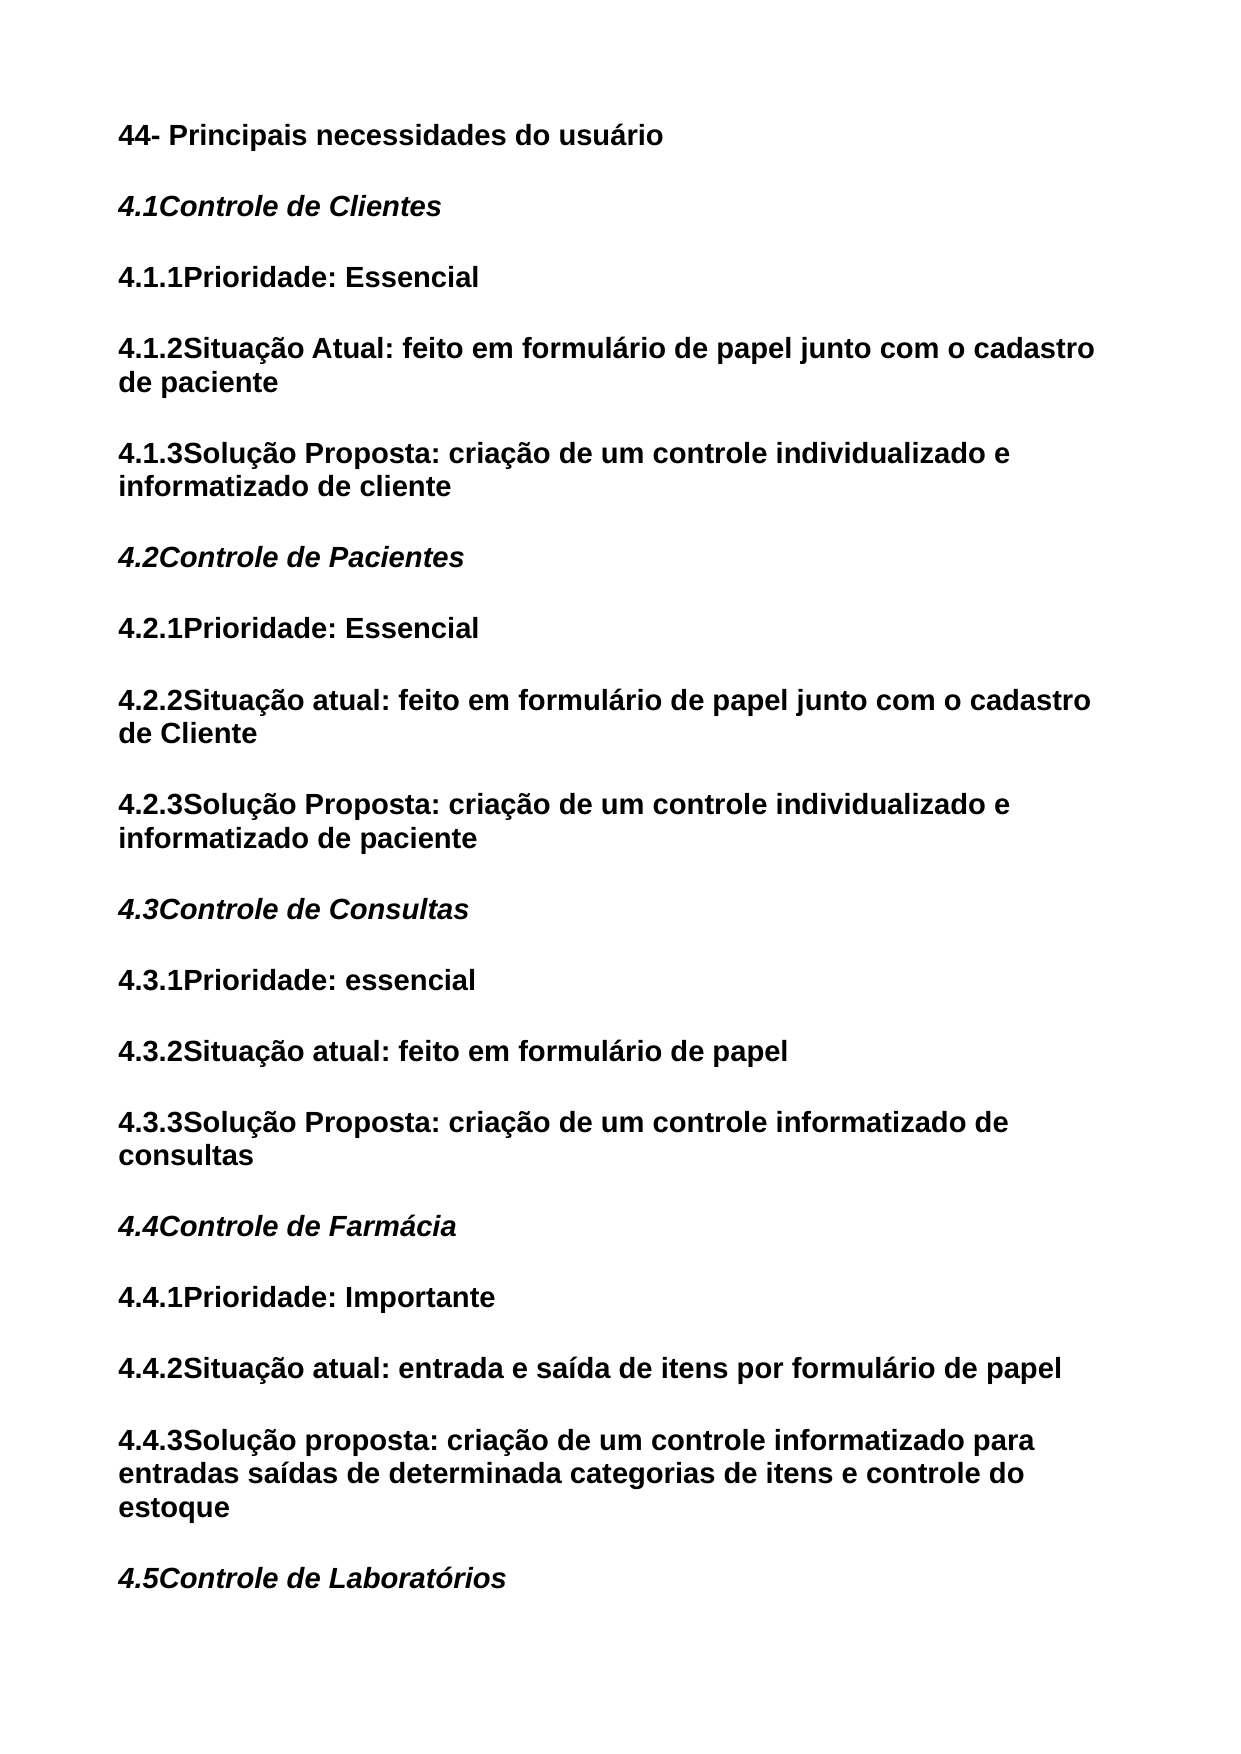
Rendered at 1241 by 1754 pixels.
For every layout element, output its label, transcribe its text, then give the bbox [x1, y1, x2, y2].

subtitle Controle de Clientes [118, 189, 1122, 223]
subtitle Solução proposta: criação de um controle informatizado para entradas saídas de determinada categorias de itens e controle do estoque [118, 1422, 1122, 1523]
subtitle Controle de Farmácia [118, 1209, 1122, 1243]
subtitle Situação atual: feito em formulário de papel [118, 1034, 1122, 1067]
subtitle Controle de Consultas [118, 892, 1122, 925]
subtitle Situação Atual: feito em formulário de papel junto com o cadastro de paciente [118, 331, 1122, 398]
subtitle Solução Proposta: criação de um controle informatizado de consultas [118, 1105, 1122, 1172]
subtitle Prioridade: Essencial [118, 611, 1122, 645]
subtitle Solução Proposta: criação de um controle individualizado e informatizado de paciente [118, 787, 1122, 854]
subtitle Prioridade: Essencial [118, 260, 1122, 294]
subtitle Prioridade: essencial [118, 963, 1122, 996]
subtitle Solução Proposta: criação de um controle individualizado e informatizado de cliente [118, 436, 1122, 503]
subtitle Controle de Pacientes [118, 540, 1122, 574]
subtitle Prioridade: Importante [118, 1280, 1122, 1314]
subtitle Controle de Laboratórios [118, 1561, 1122, 1594]
subtitle Situação atual: feito em formulário de papel junto com o cadastro de Cliente [118, 682, 1122, 749]
subtitle Situação atual: entrada e saída de itens por formulário de papel [118, 1351, 1122, 1385]
subtitle 4- Principais necessidades do usuário [118, 118, 1122, 152]
